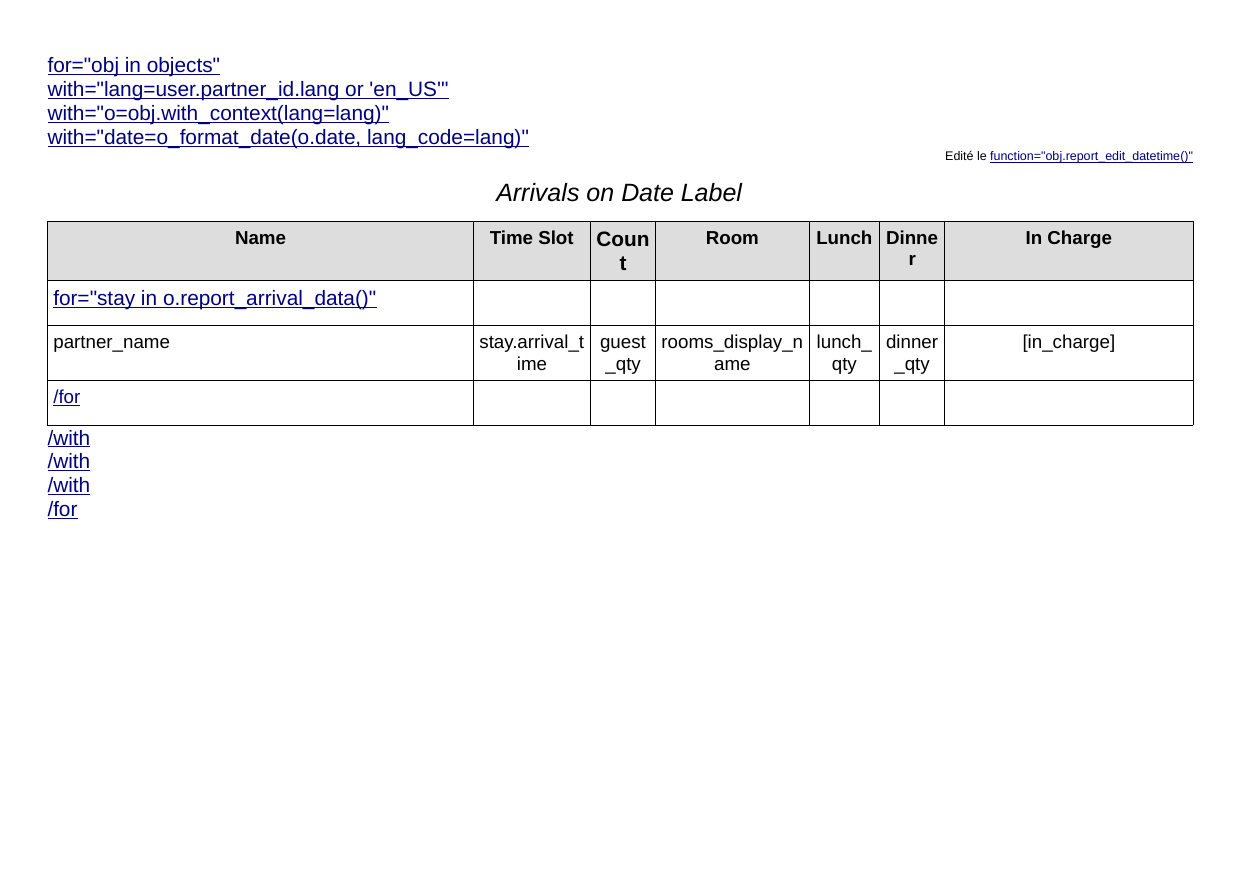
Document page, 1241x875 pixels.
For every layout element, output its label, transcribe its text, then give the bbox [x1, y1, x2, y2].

text /with [47, 449, 1193, 473]
table_cell [945, 381, 1193, 425]
table_header Room [656, 222, 809, 280]
table_header Name [48, 222, 473, 280]
table_cell [474, 281, 590, 325]
table_cell [945, 281, 1193, 325]
text Edité le function="obj.report_edit_datetime()" [47, 149, 1193, 163]
table_cell [880, 281, 944, 325]
text with="lang=user.partner_id.lang or 'en_US'" [47, 77, 1193, 101]
text /with [47, 473, 1193, 497]
table_cell rooms_display_name [656, 326, 809, 380]
table_cell [591, 281, 655, 325]
table_cell [810, 281, 879, 325]
text with="date=o_format_date(o.date, lang_code=lang)" [47, 125, 1193, 149]
table_header Lunch [810, 222, 879, 280]
table_cell [810, 381, 879, 425]
table_cell /for [48, 381, 473, 425]
text /for [47, 497, 1193, 521]
text for="obj in objects" [47, 53, 1193, 77]
table_cell lunch_qty [810, 326, 879, 380]
table_cell [656, 281, 809, 325]
table_cell stay.arrival_time [474, 326, 590, 380]
text /with [47, 426, 1193, 449]
table_cell [474, 381, 590, 425]
table_cell guest_qty [591, 326, 655, 380]
table_cell [591, 381, 655, 425]
table_header Count [591, 222, 655, 280]
table_cell for="stay in o.report_arrival_data()" [48, 281, 473, 325]
table_cell [in_charge] [945, 326, 1193, 380]
table_header Time Slot [474, 222, 590, 280]
table_header Dinner [880, 222, 944, 280]
text Arrivals on Date Label [47, 178, 1193, 206]
table_cell dinner_qty [880, 326, 944, 380]
table_cell [656, 381, 809, 425]
table_cell [880, 381, 944, 425]
table_cell partner_name [48, 326, 473, 380]
text with="o=obj.with_context(lang=lang)" [47, 101, 1193, 125]
table_header In Charge [945, 222, 1193, 280]
